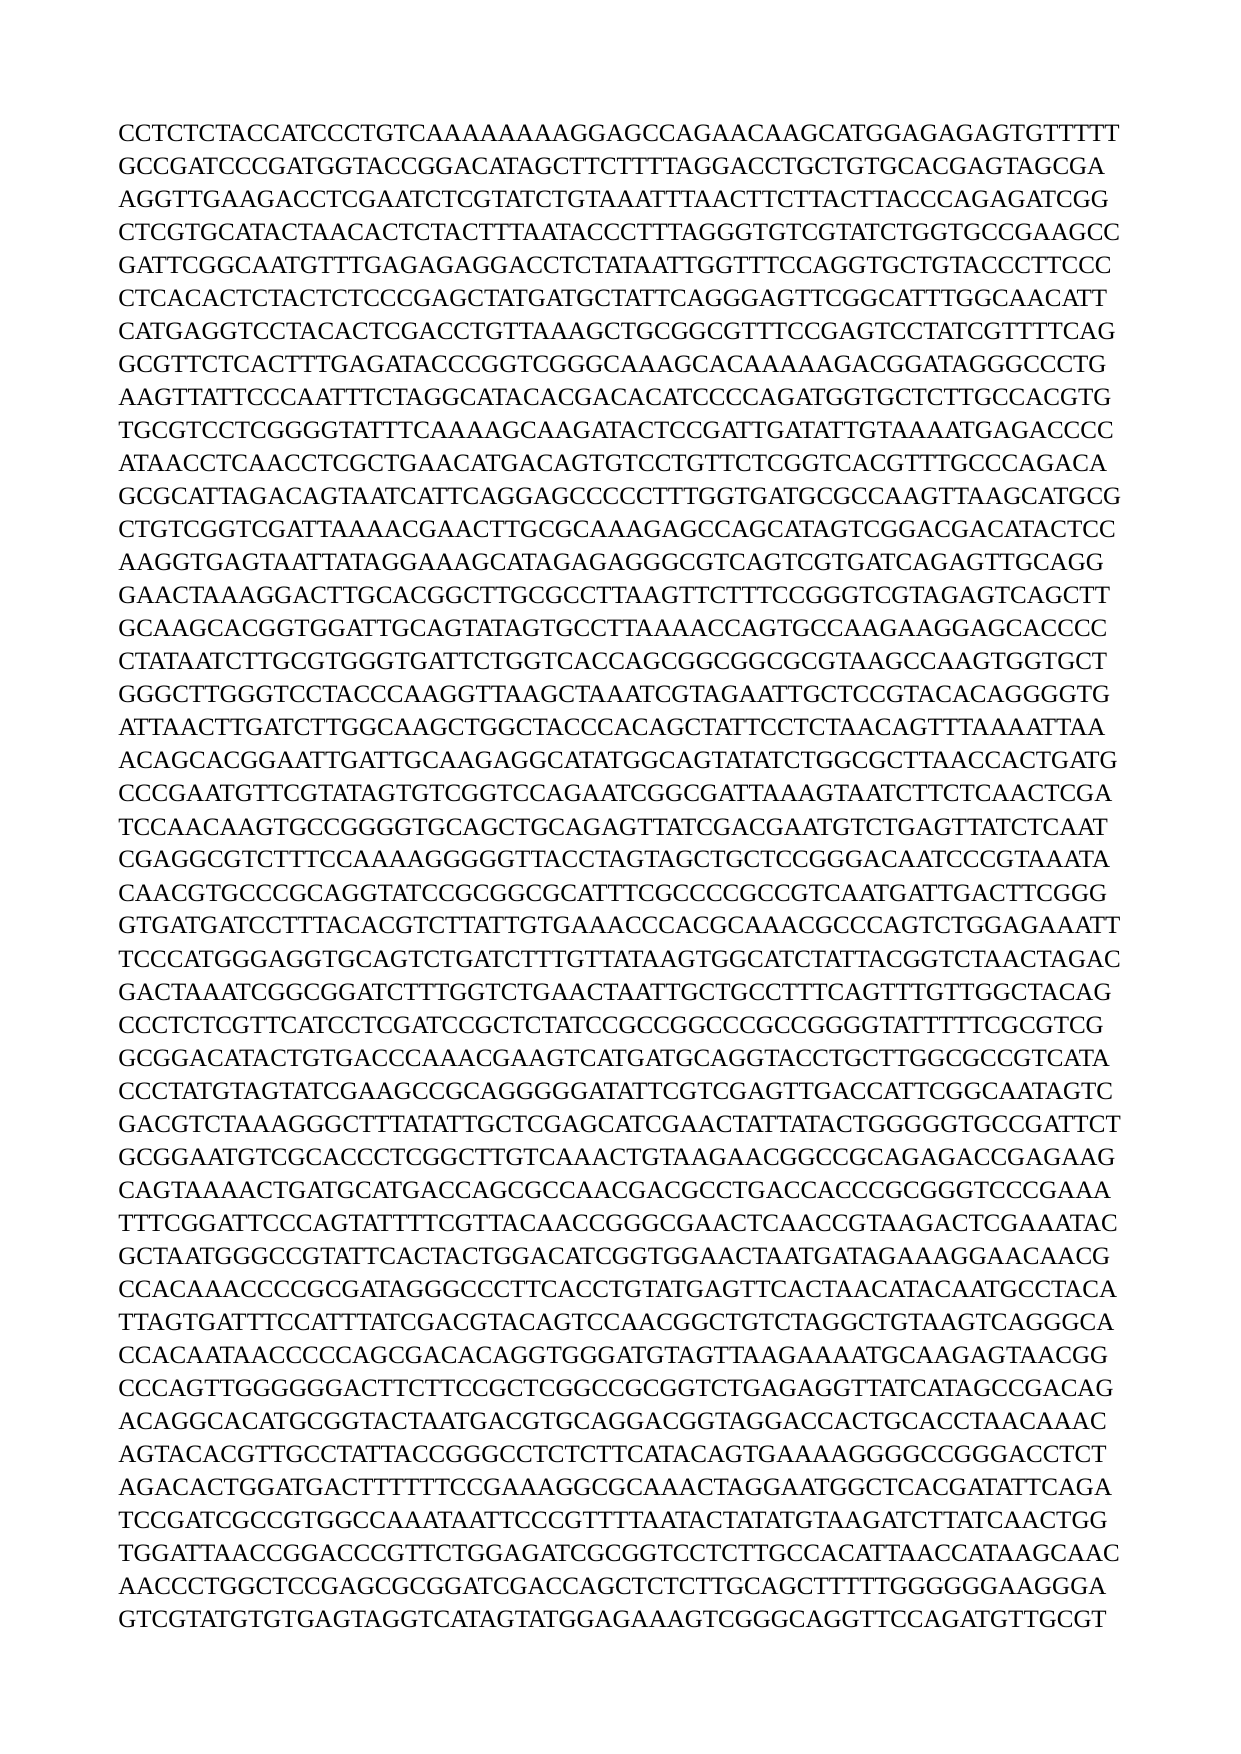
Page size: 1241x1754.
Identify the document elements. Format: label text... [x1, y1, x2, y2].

text CCTCTCTACCATCCCTGTCAAAAAAAAGGAGCCAGAACAAGCATGGAGAGAGTGTTTTTGCCGATCCCGATGGTACCGGACATAGCTTCTTTTAGGACCTGCTGTGCACGAGTAGCGAAGGTTGAAGACCTCGAATCTCGTATCTGTAAATTTAACTTCTTACTTACCCAGAGATCGGCTCGTGCATACTAACACTCTACTTTAATACCCTTTAGGGTGTCGTATCTGGTGCCGAAGCCGATTCGGCAATGTTTGAGAGAGGACCTCTATAATTGGTTTCCAGGTGCTGTACCCTTCCCCTCACACTCTACTCTCCCGAGCTATGATGCTATTCAGGGAGTTCGGCATTTGGCAACATTCATGAGGTCCTACACTCGACCTGTTAAAGCTGCGGCGTTTCCGAGTCCTATCGTTTTCAGGCGTTCTCACTTTGAGATACCCGGTCGGGCAAAGCACAAAAAGACGGATAGGGCCCTGAAGTTATTCCCAATTTCTAGGCATACACGACACATCCCCAGATGGTGCTCTTGCCACGTGTGCGTCCTCGGGGTATTTCAAAAGCAAGATACTCCGATTGATATTGTAAAATGAGACCCCATAACCTCAACCTCGCTGAACATGACAGTGTCCTGTTCTCGGTCACGTTTGCCCAGACAGCGCATTAGACAGTAATCATTCAGGAGCCCCCTTTGGTGATGCGCCAAGTTAAGCATGCGCTGTCGGTCGATTAAAACGAACTTGCGCAAAGAGCCAGCATAGTCGGACGACATACTCCAAGGTGAGTAATTATAGGAAAGCATAGAGAGGGCGTCAGTCGTGATCAGAGTTGCAGGGAACTAAAGGACTTGCACGGCTTGCGCCTTAAGTTCTTTCCGGGTCGTAGAGTCAGCTTGCAAGCACGGTGGATTGCAGTATAGTGCCTTAAAACCAGTGCCAAGAAGGAGCACCCCCTATAATCTTGCGTGGGTGATTCTGGTCACCAGCGGCGGCGCGTAAGCCAAGTGGTGCTGGGCTTGGGTCCTACCCAAGGTTAAGCTAAATCGTAGAATTGCTCCGTACACAGGGGTGATTAACTTGATCTTGGCAAGCTGGCTACCCACAGCTATTCCTCTAACAGTTTAAAATTAAACAGCACGGAATTGATTGCAAGAGGCATATGGCAGTATATCTGGCGCTTAACCACTGATGCCCGAATGTTCGTATAGTGTCGGTCCAGAATCGGCGATTAAAGTAATCTTCTCAACTCGATCCAACAAGTGCCGGGGTGCAGCTGCAGAGTTATCGACGAATGTCTGAGTTATCTCAATCGAGGCGTCTTTCCAAAAGGGGGTTACCTAGTAGCTGCTCCGGGACAATCCCGTAAATACAACGTGCCCGCAGGTATCCGCGGCGCATTTCGCCCCGCCGTCAATGATTGACTTCGGGGTGATGATCCTTTACACGTCTTATTGTGAAACCCACGCAAACGCCCAGTCTGGAGAAATTTCCCATGGGAGGTGCAGTCTGATCTTTGTTATAAGTGGCATCTATTACGGTCTAACTAGACGACTAAATCGGCGGATCTTTGGTCTGAACTAATTGCTGCCTTTCAGTTTGTTGGCTACAGCCCTCTCGTTCATCCTCGATCCGCTCTATCCGCCGGCCCGCCGGGGTATTTTTCGCGTCGGCGGACATACTGTGACCCAAACGAAGTCATGATGCAGGTACCTGCTTGGCGCCGTCATACCCTATGTAGTATCGAAGCCGCAGGGGGATATTCGTCGAGTTGACCATTCGGCAATAGTCGACGTCTAAAGGGCTTTATATTGCTCGAGCATCGAACTATTATACTGGGGGTGCCGATTCTGCGGAATGTCGCACCCTCGGCTTGTCAAACTGTAAGAACGGCCGCAGAGACCGAGAAGCAGTAAAACTGATGCATGACCAGCGCCAACGACGCCTGACCACCCGCGGGTCCCGAAATTTCGGATTCCCAGTATTTTCGTTACAACCGGGCGAACTCAACCGTAAGACTCGAAATACGCTAATGGGCCGTATTCACTACTGGACATCGGTGGAACTAATGATAGAAAGGAACAACGCCACAAACCCCGCGATAGGGCCCTTCACCTGTATGAGTTCACTAACATACAATGCCTACATTAGTGATTTCCATTTATCGACGTACAGTCCAACGGCTGTCTAGGCTGTAAGTCAGGGCACCACAATAACCCCCAGCGACACAGGTGGGATGTAGTTAAGAAAATGCAAGAGTAACGGCCCAGTTGGGGGGACTTCTTCCGCTCGGCCGCGGTCTGAGAGGTTATCATAGCCGACAGACAGGCACATGCGGTACTAATGACGTGCAGGACGGTAGGACCACTGCACCTAACAAACAGTACACGTTGCCTATTACCGGGCCTCTCTTCATACAGTGAAAAGGGGCCGGGACCTCTAGACACTGGATGACTTTTTTCCGAAAGGCGCAAACTAGGAATGGCTCACGATATTCAGATCCGATCGCCGTGGCCAAATAATTCCCGTTTTAATACTATATGTAAGATCTTATCAACTGGTGGATTAACCGGACCCGTTCTGGAGATCGCGGTCCTCTTGCCACATTAACCATAAGCAACAACCCTGGCTCCGAGCGCGGATCGACCAGCTCTCTTGCAGCTTTTTGGGGGGAAGGGAGTCGTATGTGTGAGTAGGTCATAGTATGGAGAAAGTCGGGCAGGTTCCAGATGTTGCGT [118, 118, 1122, 1633]
